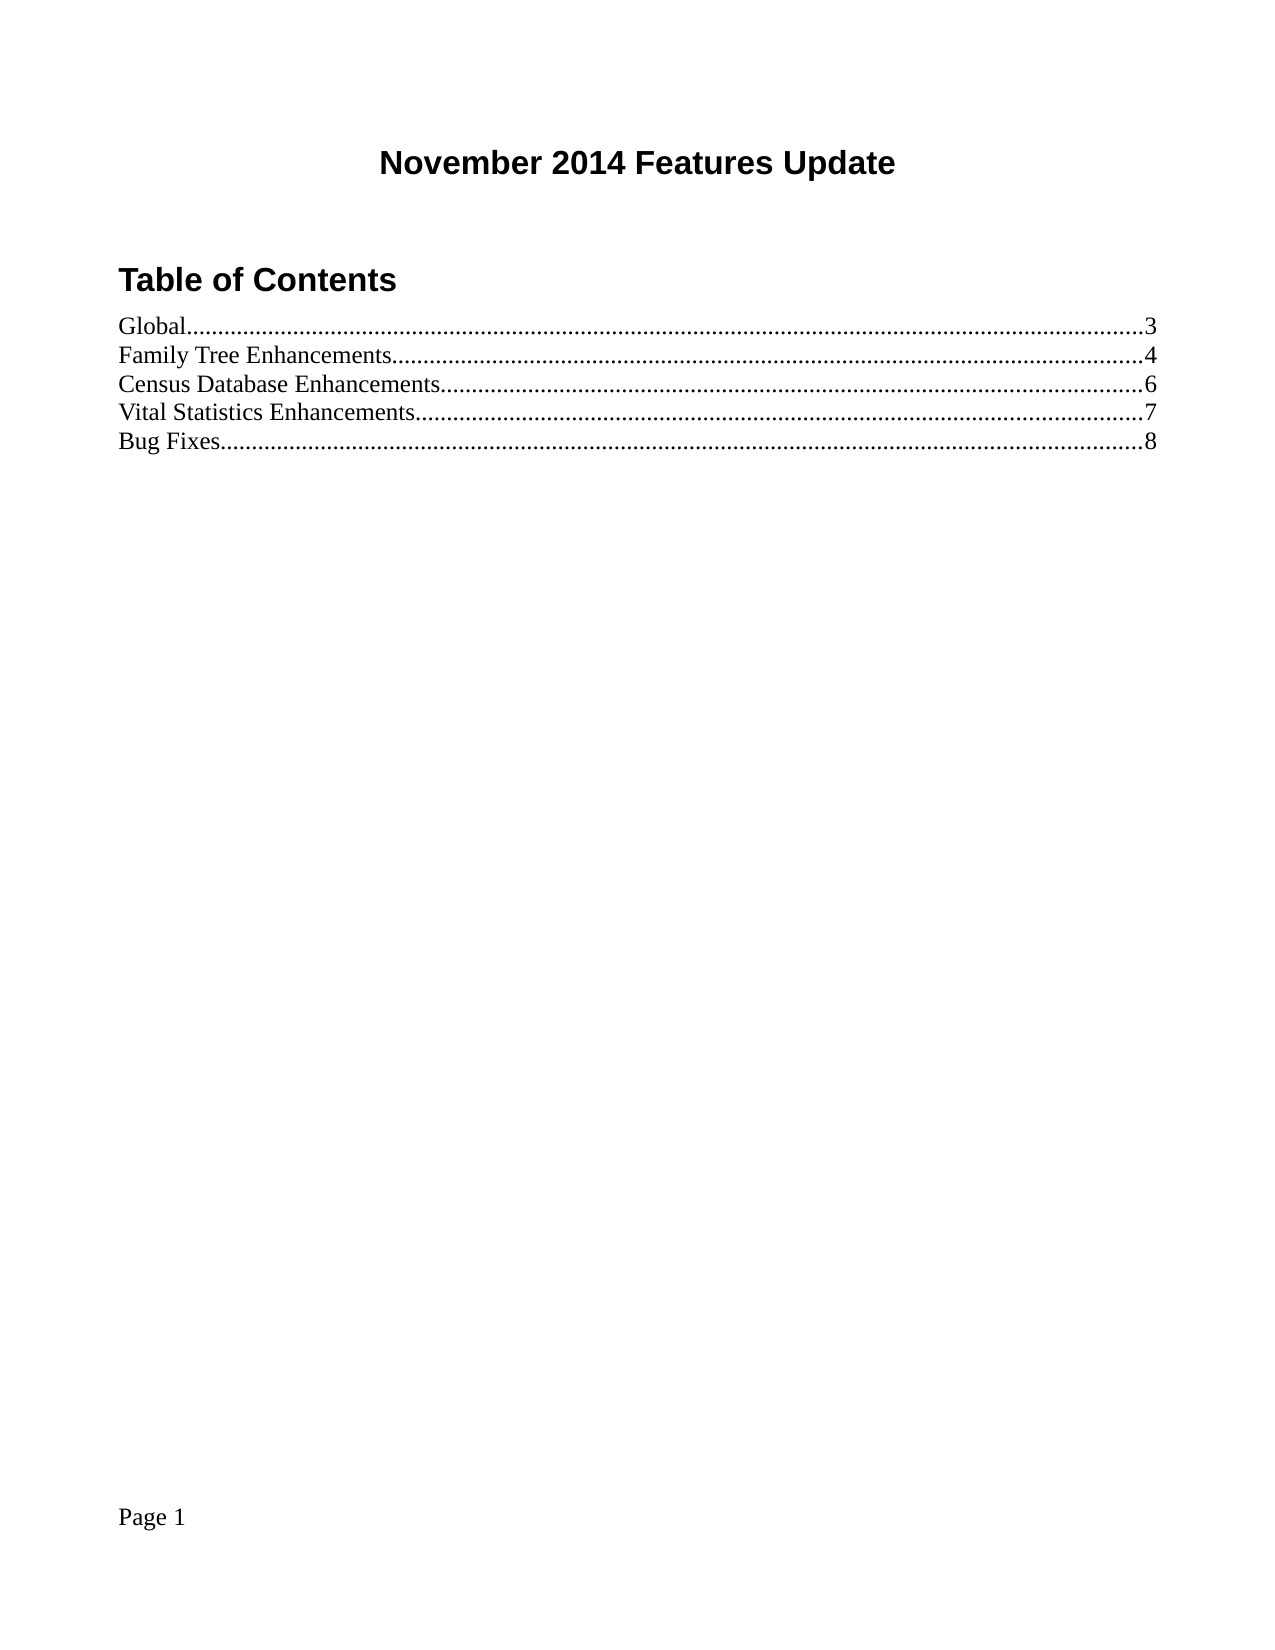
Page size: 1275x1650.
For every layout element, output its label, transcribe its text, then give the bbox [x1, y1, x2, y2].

text Census Database Enhancements 6 [118, 369, 1157, 397]
text Global 3 [118, 311, 1157, 340]
text Vital Statistics Enhancements 7 [118, 397, 1157, 426]
text Family Tree Enhancements 4 [118, 340, 1157, 369]
text Bug Fixes 8 [118, 426, 1157, 455]
subtitle Table of Contents [118, 260, 1157, 299]
subtitle November 2014 Features Update [118, 143, 1157, 182]
